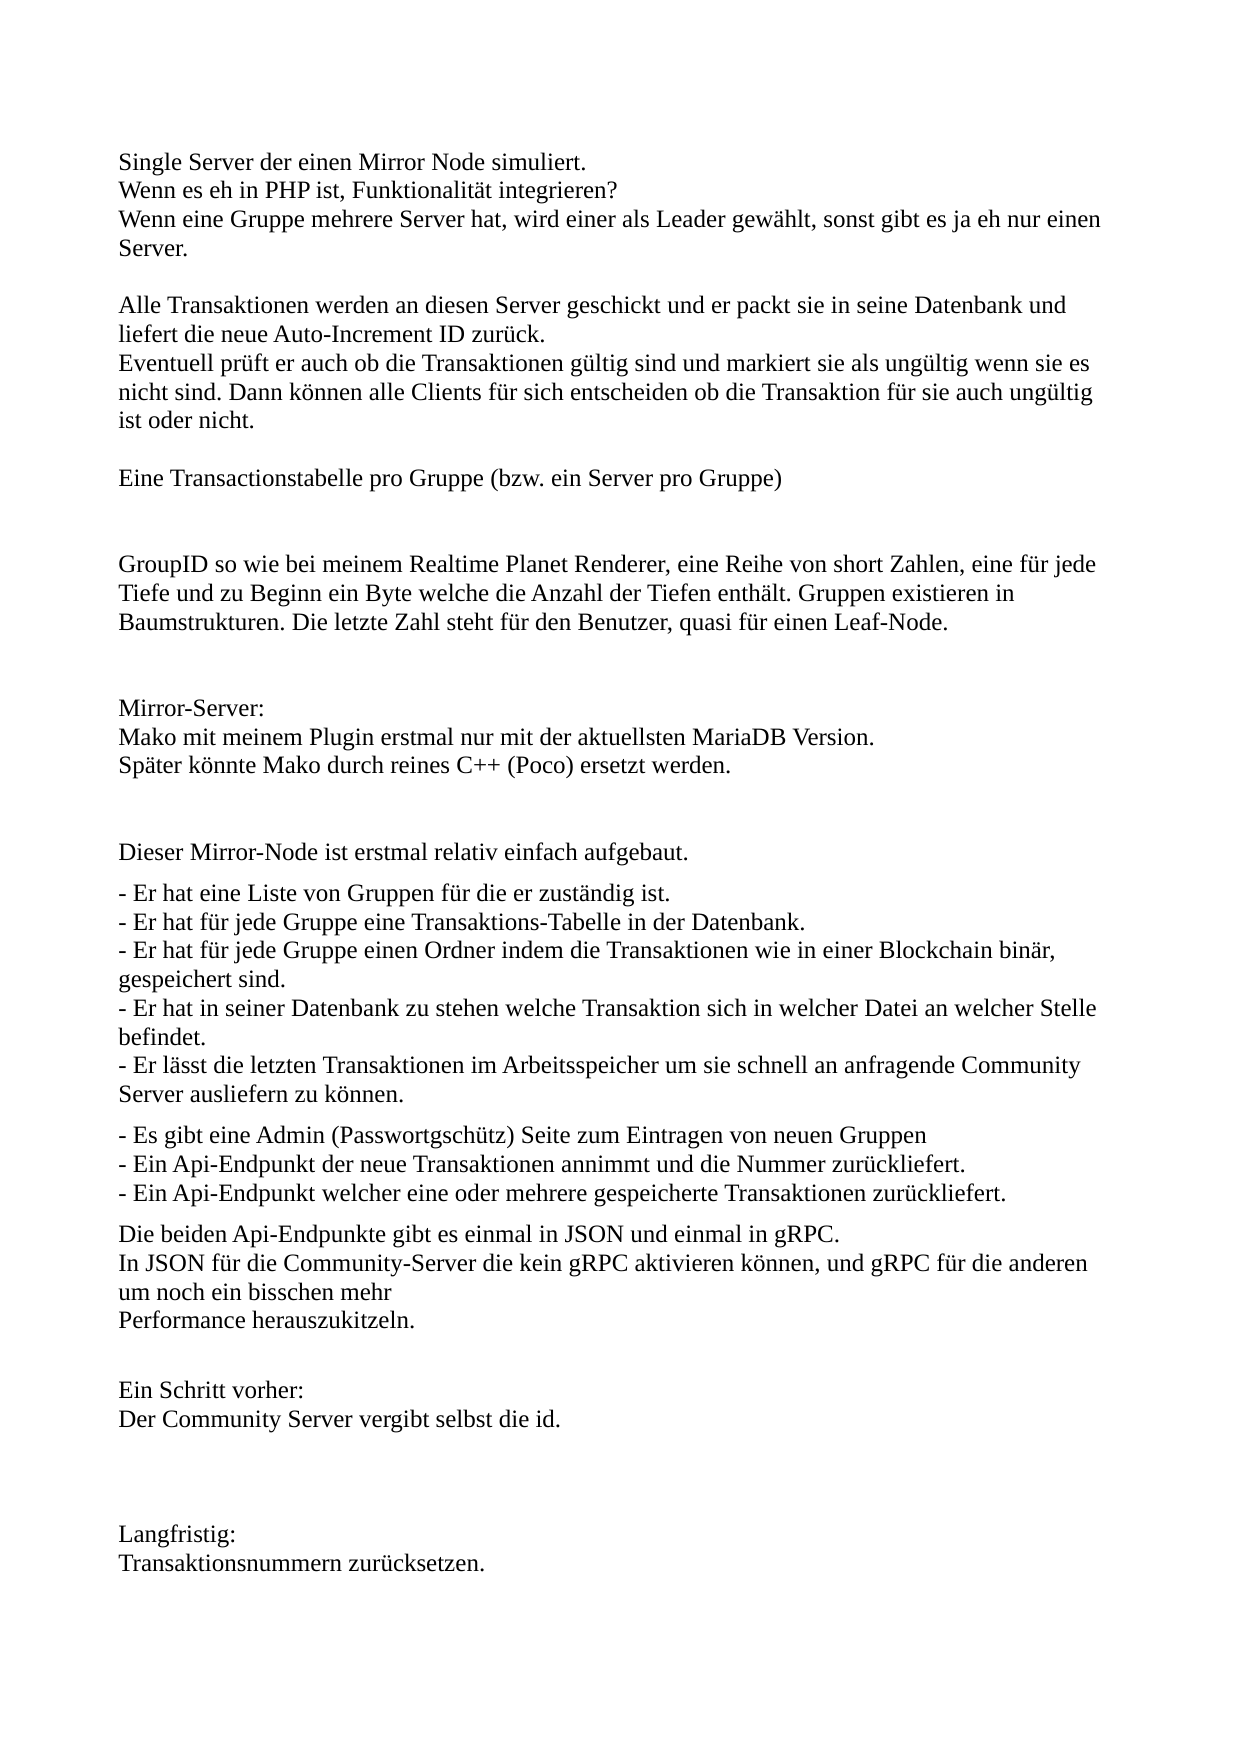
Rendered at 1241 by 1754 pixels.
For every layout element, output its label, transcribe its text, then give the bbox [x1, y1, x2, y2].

text Ein Schritt vorher: Der Community Server vergibt selbst die id. [118, 1376, 1122, 1433]
text GroupID so wie bei meinem Realtime Planet Renderer, eine Reihe von short Zahlen, eine für jede Tiefe und zu Beginn ein Byte welche die Anzahl der Tiefen enthält. Gruppen existieren in Baumstrukturen. Die letzte Zahl steht für den Benutzer, quasi für einen Leaf-Node. [118, 549, 1122, 636]
text Später könnte Mako durch reines C++ (Poco) ersetzt werden. [118, 751, 1122, 779]
text - Er hat eine Liste von Gruppen für die er zuständig ist. - Er hat für jede Gruppe eine Transaktions-Tabelle in der Datenbank. - Er hat für jede Gruppe einen Ordner indem die Transaktionen wie in einer Blockchain binär, gespeichert sind. - Er hat in seiner Datenbank zu stehen welche Transaktion sich in welcher Datei an welcher Stelle befindet. - Er lässt die letzten Transaktionen im Arbeitsspeicher um sie schnell an anfragende Community Server ausliefern zu können. [118, 878, 1122, 1108]
text Alle Transaktionen werden an diesen Server geschickt und er packt sie in seine Datenbank und liefert die neue Auto-Increment ID zurück. [118, 291, 1122, 348]
text Wenn es eh in PHP ist, Funktionalität integrieren? Wenn eine Gruppe mehrere Server hat, wird einer als Leader gewählt, sonst gibt es ja eh nur einen Server. [118, 176, 1122, 262]
text Mirror-Server: [118, 693, 1122, 722]
text Langfristig: Transaktionsnummern zurücksetzen. [118, 1519, 1122, 1577]
text Eine Transactionstabelle pro Gruppe (bzw. ein Server pro Gruppe) [118, 463, 1122, 492]
text - Es gibt eine Admin (Passwortgschütz) Seite zum Eintragen von neuen Gruppen - Ein Api-Endpunkt der neue Transaktionen annimmt und die Nummer zurückliefert. - Ein Api-Endpunkt welcher eine oder mehrere gespeicherte Transaktionen zurückliefert. [118, 1121, 1122, 1207]
text Mako mit meinem Plugin erstmal nur mit der aktuellsten MariaDB Version. [118, 722, 1122, 751]
text Single Server der einen Mirror Node simuliert. [118, 147, 1122, 176]
text Die beiden Api-Endpunkte gibt es einmal in JSON und einmal in gRPC. In JSON für die Community-Server die kein gRPC aktivieren können, und gRPC für die anderen um noch ein bisschen mehr Performance herauszukitzeln. [118, 1219, 1122, 1334]
text Dieser Mirror-Node ist erstmal relativ einfach aufgebaut. [118, 837, 1122, 866]
text Eventuell prüft er auch ob die Transaktionen gültig sind und markiert sie als ungültig wenn sie es nicht sind. Dann können alle Clients für sich entscheiden ob die Transaktion für sie auch ungültig ist oder nicht. [118, 348, 1122, 434]
